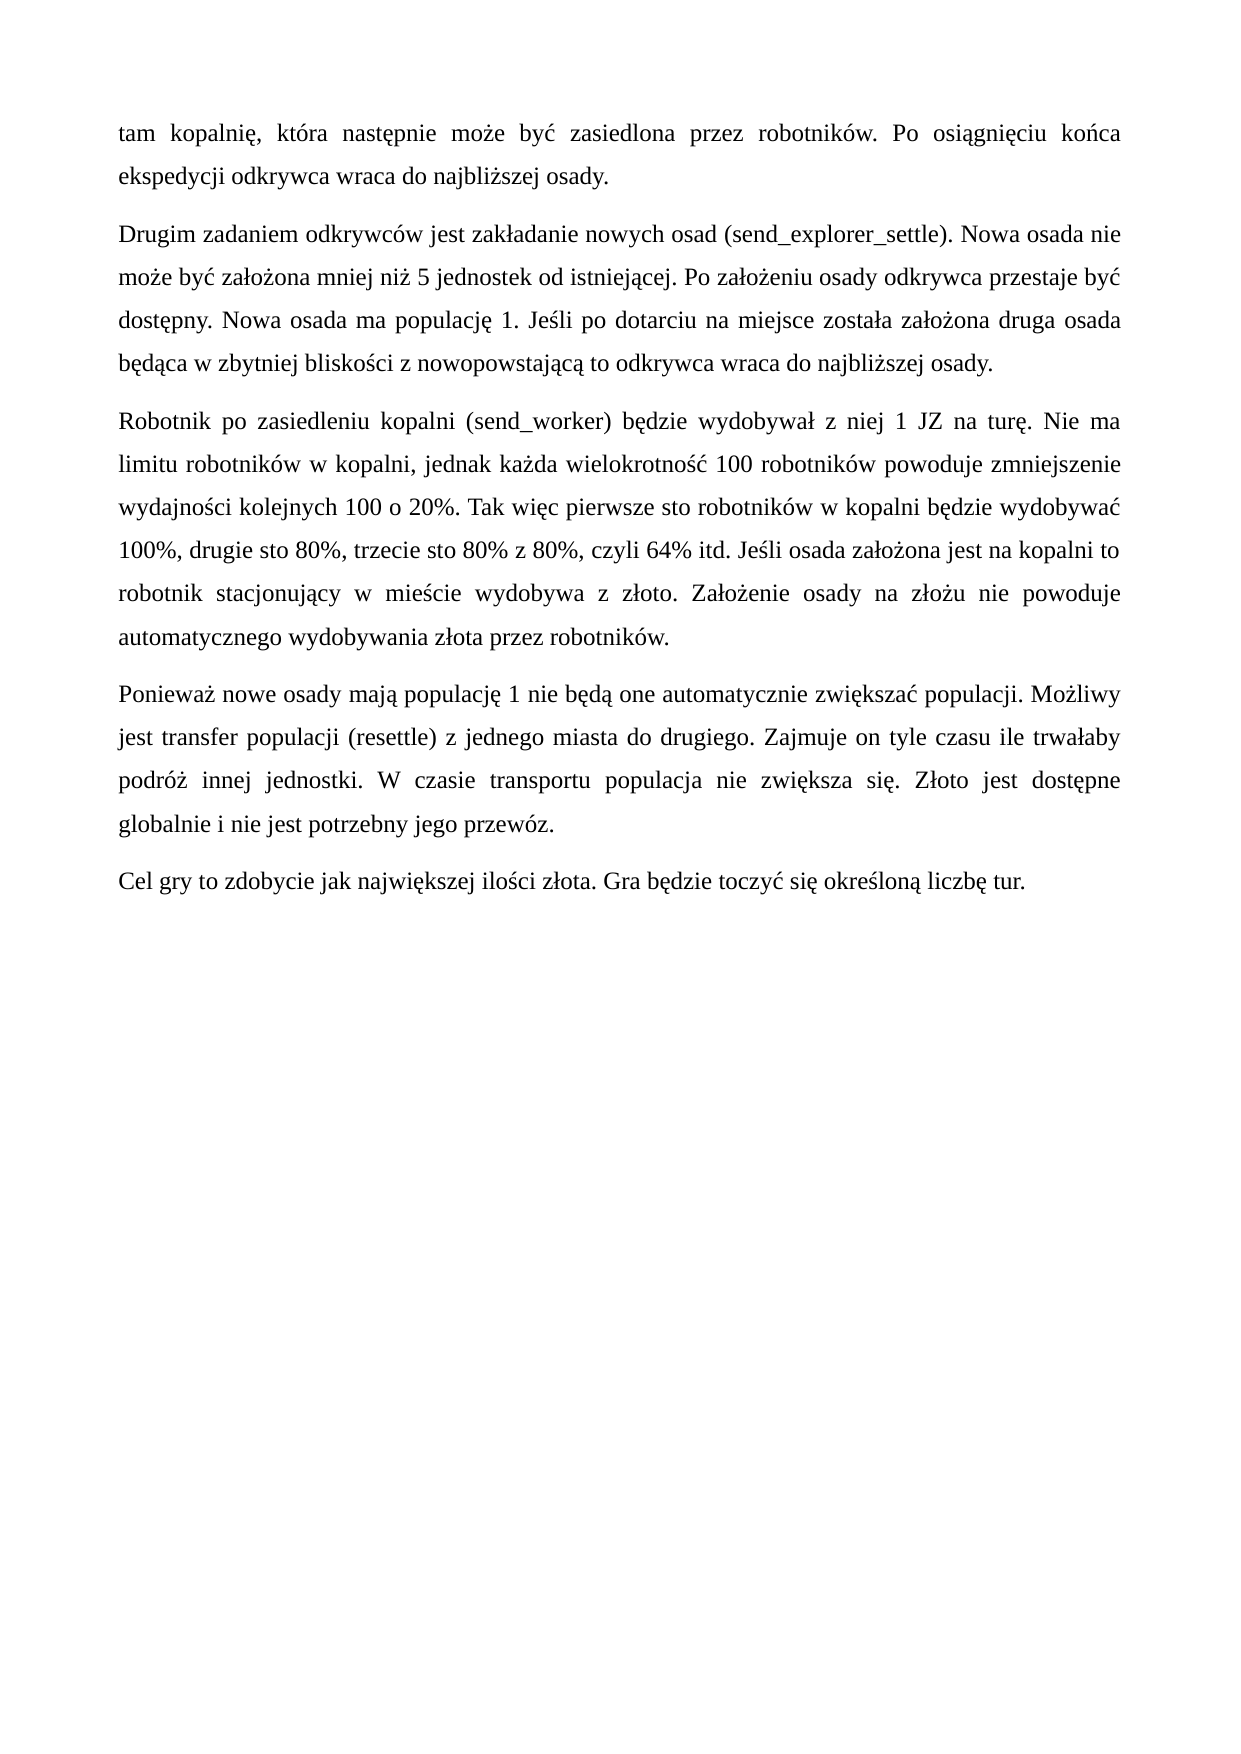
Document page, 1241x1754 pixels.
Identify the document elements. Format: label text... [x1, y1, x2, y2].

text tam kopalnię, która następnie może być zasiedlona przez robotników. Po osiągnięciu końca ekspedycji odkrywca wraca do najbliższej osady. [118, 118, 1122, 190]
text Drugim zadaniem odkrywców jest zakładanie nowych osad (send_explorer_settle). Nowa osada nie może być założona mniej niż 5 jednostek od istniejącej. Po założeniu osady odkrywca przestaje być dostępny. Nowa osada ma populację 1. Jeśli po dotarciu na miejsce została założona druga osada będąca w zbytniej bliskości z nowopowstającą to odkrywca wraca do najbliższej osady. [118, 219, 1122, 377]
text Cel gry to zdobycie jak największej ilości złota. Gra będzie toczyć się określoną liczbę tur. [118, 866, 1122, 895]
text Ponieważ nowe osady mają populację 1 nie będą one automatycznie zwiększać populacji. Możliwy jest transfer populacji (resettle) z jednego miasta do drugiego. Zajmuje on tyle czasu ile trwałaby podróż innej jednostki. W czasie transportu populacja nie zwiększa się. Złoto jest dostępne globalnie i nie jest potrzebny jego przewóz. [118, 679, 1122, 837]
text Robotnik po zasiedleniu kopalni (send_worker) będzie wydobywał z niej 1 JZ na turę. Nie ma limitu robotników w kopalni, jednak każda wielokrotność 100 robotników powoduje zmniejszenie wydajności kolejnych 100 o 20%. Tak więc pierwsze sto robotników w kopalni będzie wydobywać 100%, drugie sto 80%, trzecie sto 80% z 80%, czyli 64% itd. Jeśli osada założona jest na kopalni to robotnik stacjonujący w mieście wydobywa z złoto. Założenie osady na złożu nie powoduje automatycznego wydobywania złota przez robotników. [118, 406, 1122, 650]
